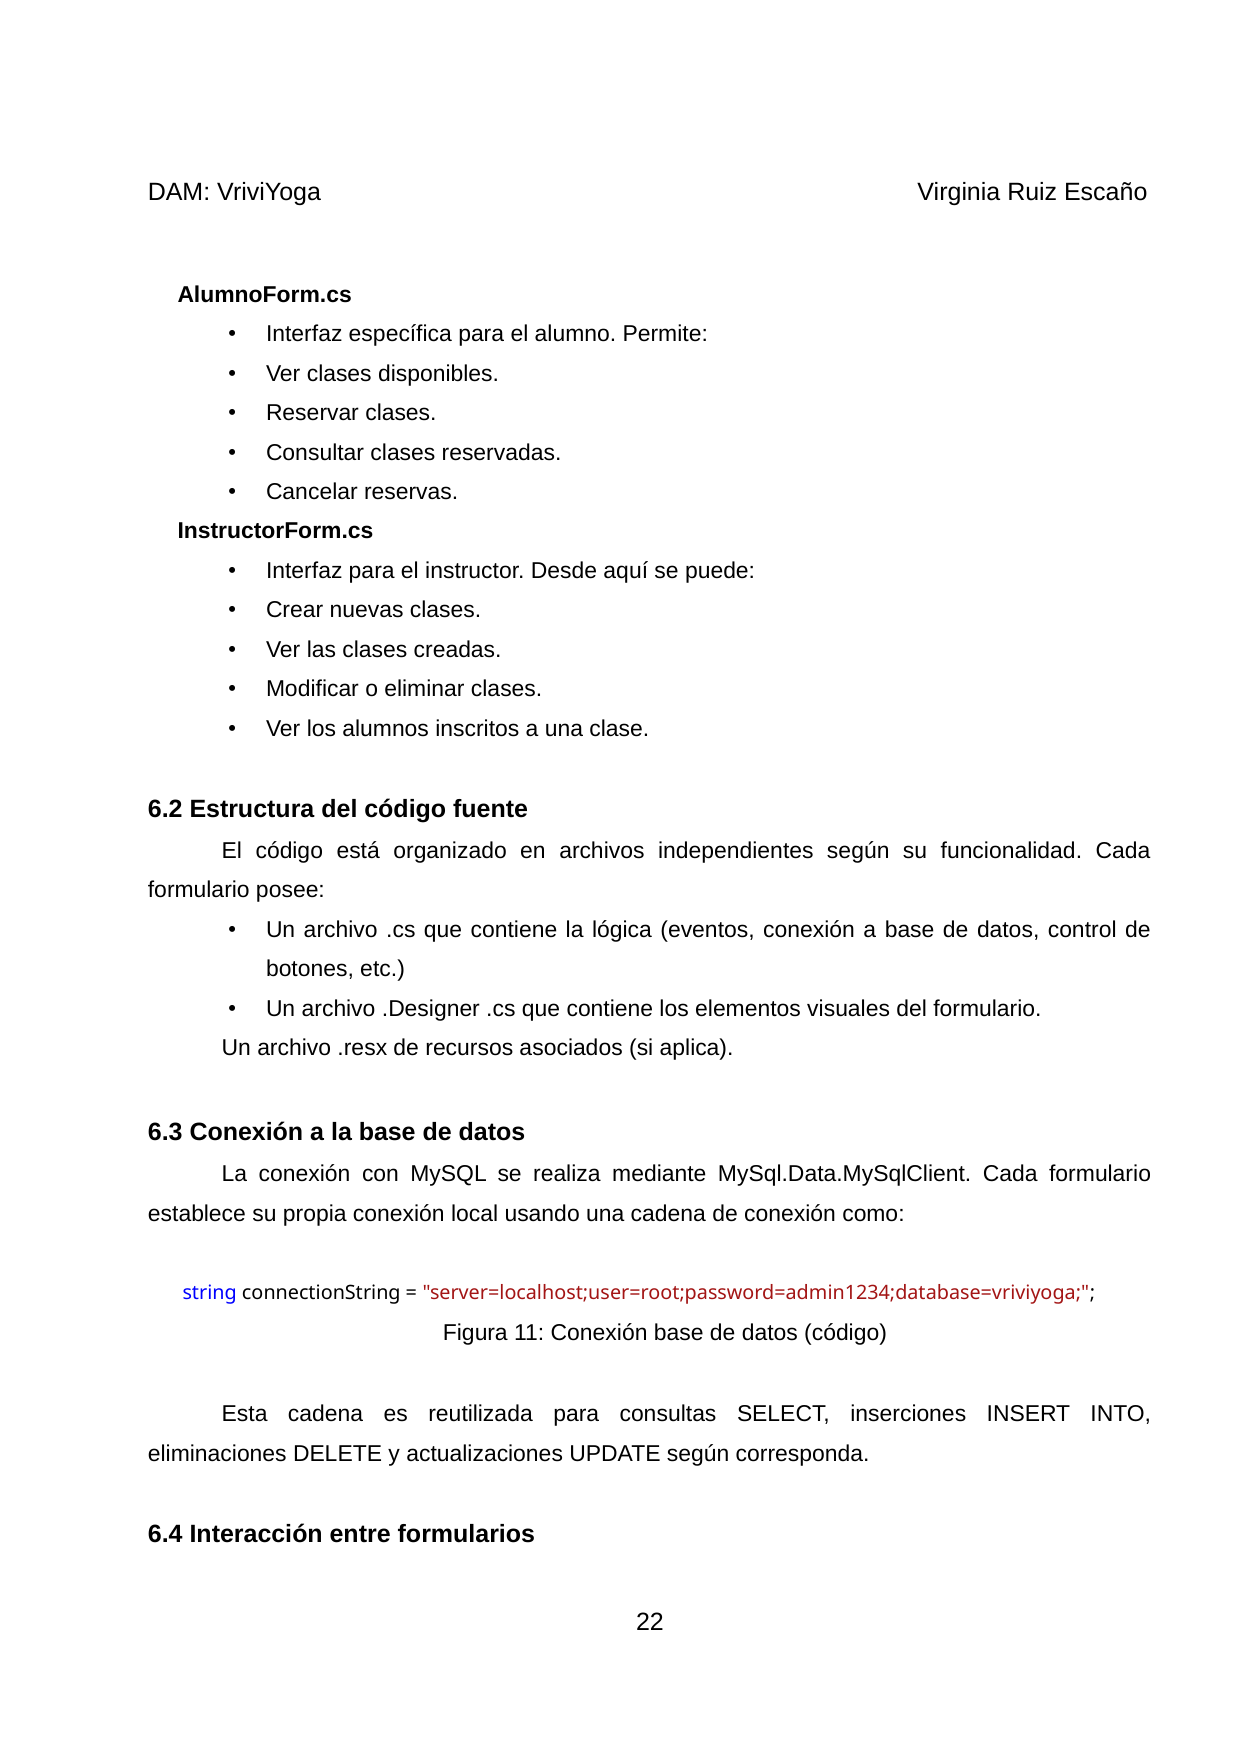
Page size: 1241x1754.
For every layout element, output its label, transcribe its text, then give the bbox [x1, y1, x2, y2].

list Reservar clases. [228, 399, 1152, 425]
list Modificar o eliminar clases. [228, 675, 1152, 702]
list Interfaz específica para el alumno. Permite: [228, 320, 1152, 346]
text Esta cadena es reutilizada para consultas SELECT, inserciones INSERT INTO, eliminaciones DELETE y actualizaciones UPDATE según corresponda. [148, 1400, 1152, 1466]
text 6.4 Interacción entre formularios [148, 1519, 1152, 1547]
list Interfaz para el instructor. Desde aquí se puede: [228, 557, 1152, 583]
list Un archivo .cs que contiene la lógica (eventos, conexión a base de datos, control de botones, etc.) [228, 916, 1152, 982]
list Un archivo .Designer .cs que contiene los elementos visuales del formulario. [228, 995, 1152, 1021]
text Figura 11: Conexión base de datos (código) [148, 1319, 1152, 1346]
list Cancelar reservas. [228, 478, 1152, 504]
text 6.2 Estructura del código fuente [148, 794, 1152, 822]
list Crear nuevas clases. [228, 596, 1152, 623]
text string connectionString = "server=localhost;user=root;password=admin1234;database=vriviyoga;"; [177, 1278, 1152, 1305]
text El código está organizado en archivos independientes según su funcionalidad. Cada formulario posee: [148, 837, 1152, 903]
list Ver clases disponibles. [228, 359, 1152, 386]
list Ver las clases creadas. [228, 636, 1152, 662]
list Ver los alumnos inscritos a una clase. [228, 715, 1152, 741]
text AlumnoForm.cs [177, 281, 1152, 307]
list Consultar clases reservadas. [228, 438, 1152, 465]
text InstructorForm.cs [177, 517, 1152, 544]
text 6.3 Conexión a la base de datos [148, 1117, 1152, 1146]
text La conexión con MySQL se realiza mediante MySql.Data.MySqlClient. Cada formulario establece su propia conexión local usando una cadena de conexión como: [148, 1160, 1152, 1226]
text Un archivo .resx de recursos asociados (si aplica). [148, 1034, 1152, 1061]
